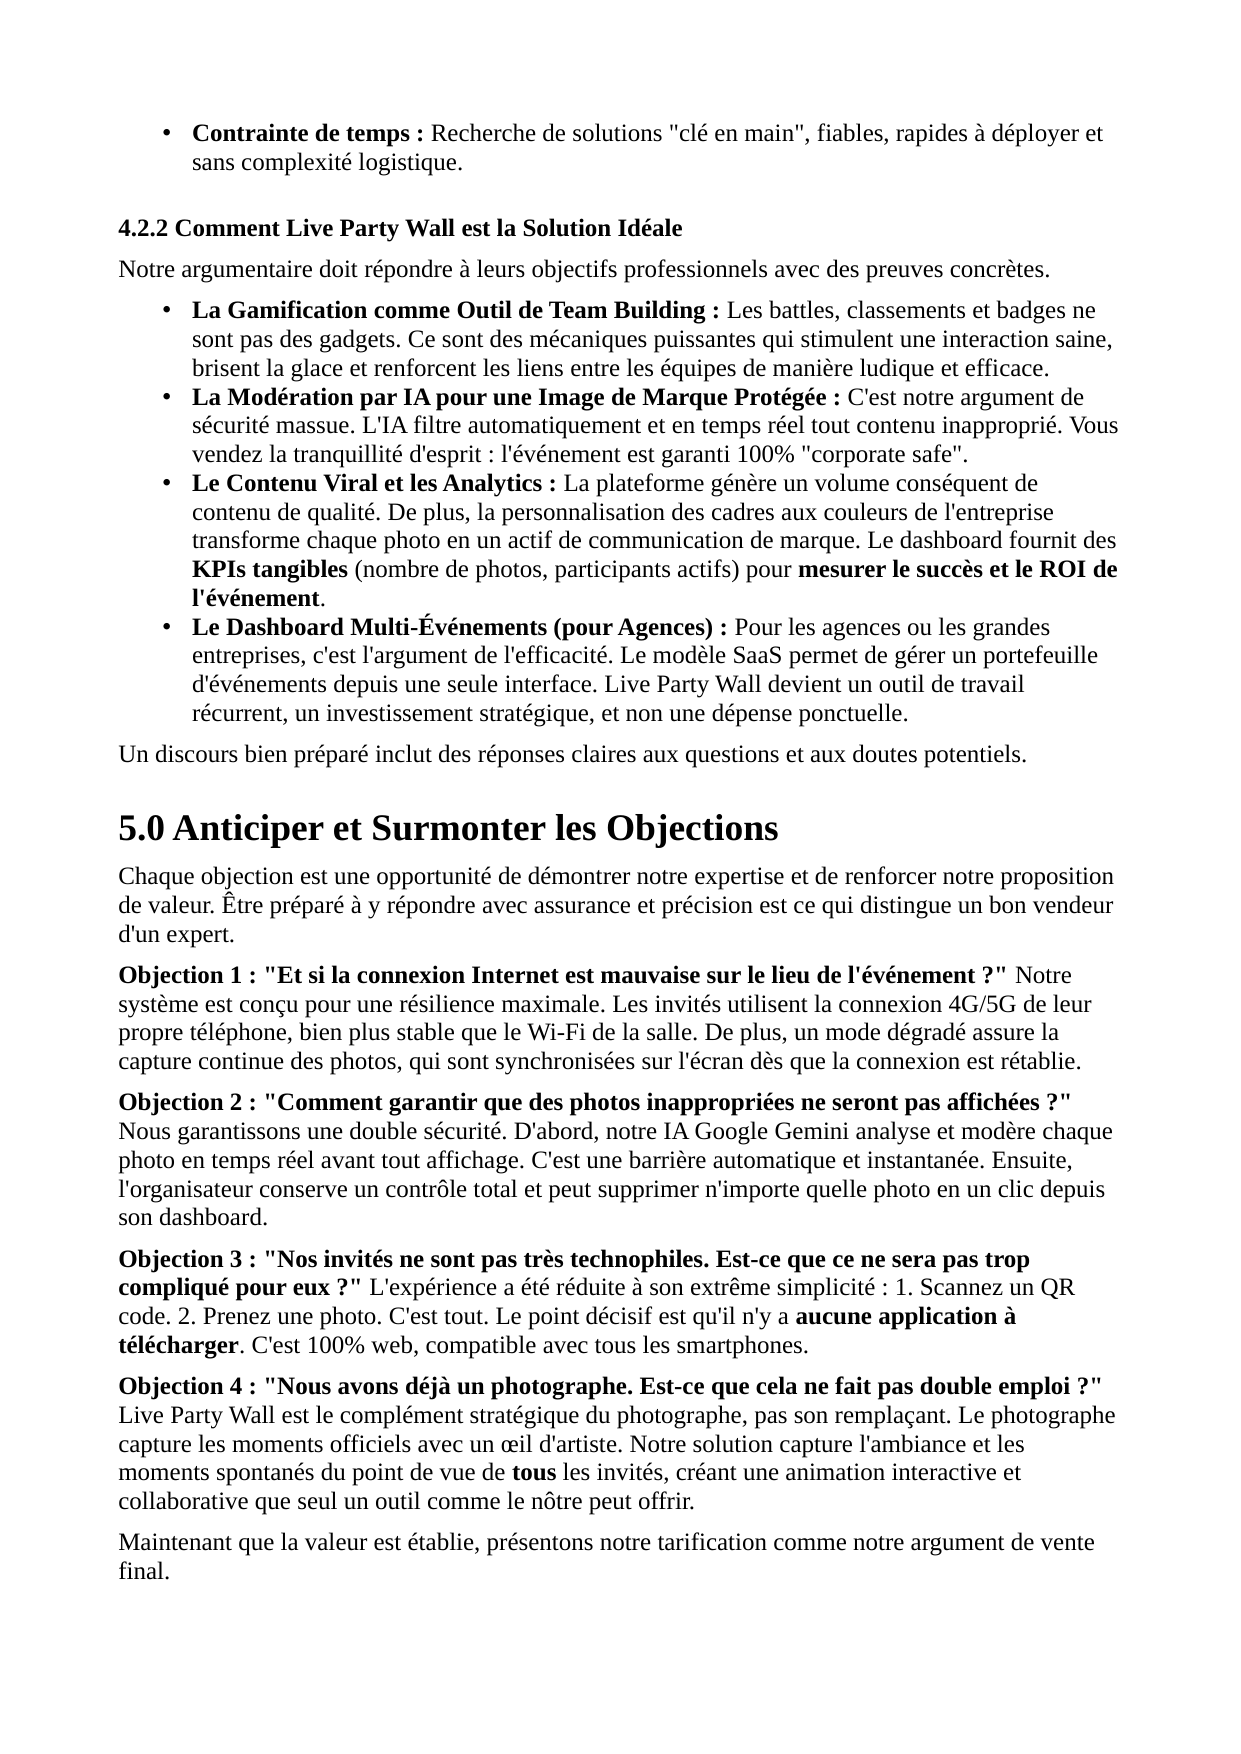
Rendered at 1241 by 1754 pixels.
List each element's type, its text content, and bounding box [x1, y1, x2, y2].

list Contrainte de temps : Recherche de solutions "clé en main", fiables, rapides à déployer et sans complexité logistique. [162, 118, 1122, 176]
text Objection 2 : "Comment garantir que des photos inappropriées ne seront pas affichées ?" Nous garantissons une double sécurité. D'abord, notre IA Google Gemini analyse et modère chaque photo en temps réel avant tout affichage. C'est une barrière automatique et instantanée. Ensuite, l'organisateur conserve un contrôle total et peut supprimer n'importe quelle photo en un clic depuis son dashboard. [118, 1087, 1122, 1231]
text Maintenant que la valeur est établie, présentons notre tarification comme notre argument de vente final. [118, 1527, 1122, 1585]
list La Gamification comme Outil de Team Building : Les battles, classements et badges ne sont pas des gadgets. Ce sont des mécaniques puissantes qui stimulent une interaction saine, brisent la glace et renforcent les liens entre les équipes de manière ludique et efficace. [162, 296, 1122, 382]
subtitle 4.2.2 Comment Live Party Wall est la Solution Idéale [118, 213, 1122, 242]
text Chaque objection est une opportunité de démontrer notre expertise et de renforcer notre proposition de valeur. Être préparé à y répondre avec assurance et précision est ce qui distingue un bon vendeur d'un expert. [118, 861, 1122, 947]
text Objection 4 : "Nous avons déjà un photographe. Est-ce que cela ne fait pas double emploi ?" Live Party Wall est le complément stratégique du photographe, pas son remplaçant. Le photographe capture les moments officiels avec un œil d'artiste. Notre solution capture l'ambiance et les moments spontanés du point de vue de tous les invités, créant une animation interactive et collaborative que seul un outil comme le nôtre peut offrir. [118, 1371, 1122, 1515]
text Un discours bien préparé inclut des réponses claires aux questions et aux doutes potentiels. [118, 739, 1122, 768]
list Le Dashboard Multi-Événements (pour Agences) : Pour les agences ou les grandes entreprises, c'est l'argument de l'efficacité. Le modèle SaaS permet de gérer un portefeuille d'événements depuis une seule interface. Live Party Wall devient un outil de travail récurrent, un investissement stratégique, et non une dépense ponctuelle. [162, 612, 1122, 727]
list La Modération par IA pour une Image de Marque Protégée : C'est notre argument de sécurité massue. L'IA filtre automatiquement et en temps réel tout contenu inapproprié. Vous vendez la tranquillité d'esprit : l'événement est garanti 100% "corporate safe". [162, 382, 1122, 468]
subtitle 5.0 Anticiper et Surmonter les Objections [118, 806, 1122, 849]
list Le Contenu Viral et les Analytics : La plateforme génère un volume conséquent de contenu de qualité. De plus, la personnalisation des cadres aux couleurs de l'entreprise transforme chaque photo en un actif de communication de marque. Le dashboard fournit des KPIs tangibles (nombre de photos, participants actifs) pour mesurer le succès et le ROI de l'événement. [162, 468, 1122, 612]
text Notre argumentaire doit répondre à leurs objectifs professionnels avec des preuves concrètes. [118, 254, 1122, 283]
text Objection 3 : "Nos invités ne sont pas très technophiles. Est-ce que ce ne sera pas trop compliqué pour eux ?" L'expérience a été réduite à son extrême simplicité : 1. Scannez un QR code. 2. Prenez une photo. C'est tout. Le point décisif est qu'il n'y a aucune application à télécharger. C'est 100% web, compatible avec tous les smartphones. [118, 1244, 1122, 1359]
text Objection 1 : "Et si la connexion Internet est mauvaise sur le lieu de l'événement ?" Notre système est conçu pour une résilience maximale. Les invités utilisent la connexion 4G/5G de leur propre téléphone, bien plus stable que le Wi-Fi de la salle. De plus, un mode dégradé assure la capture continue des photos, qui sont synchronisées sur l'écran dès que la connexion est rétablie. [118, 960, 1122, 1075]
